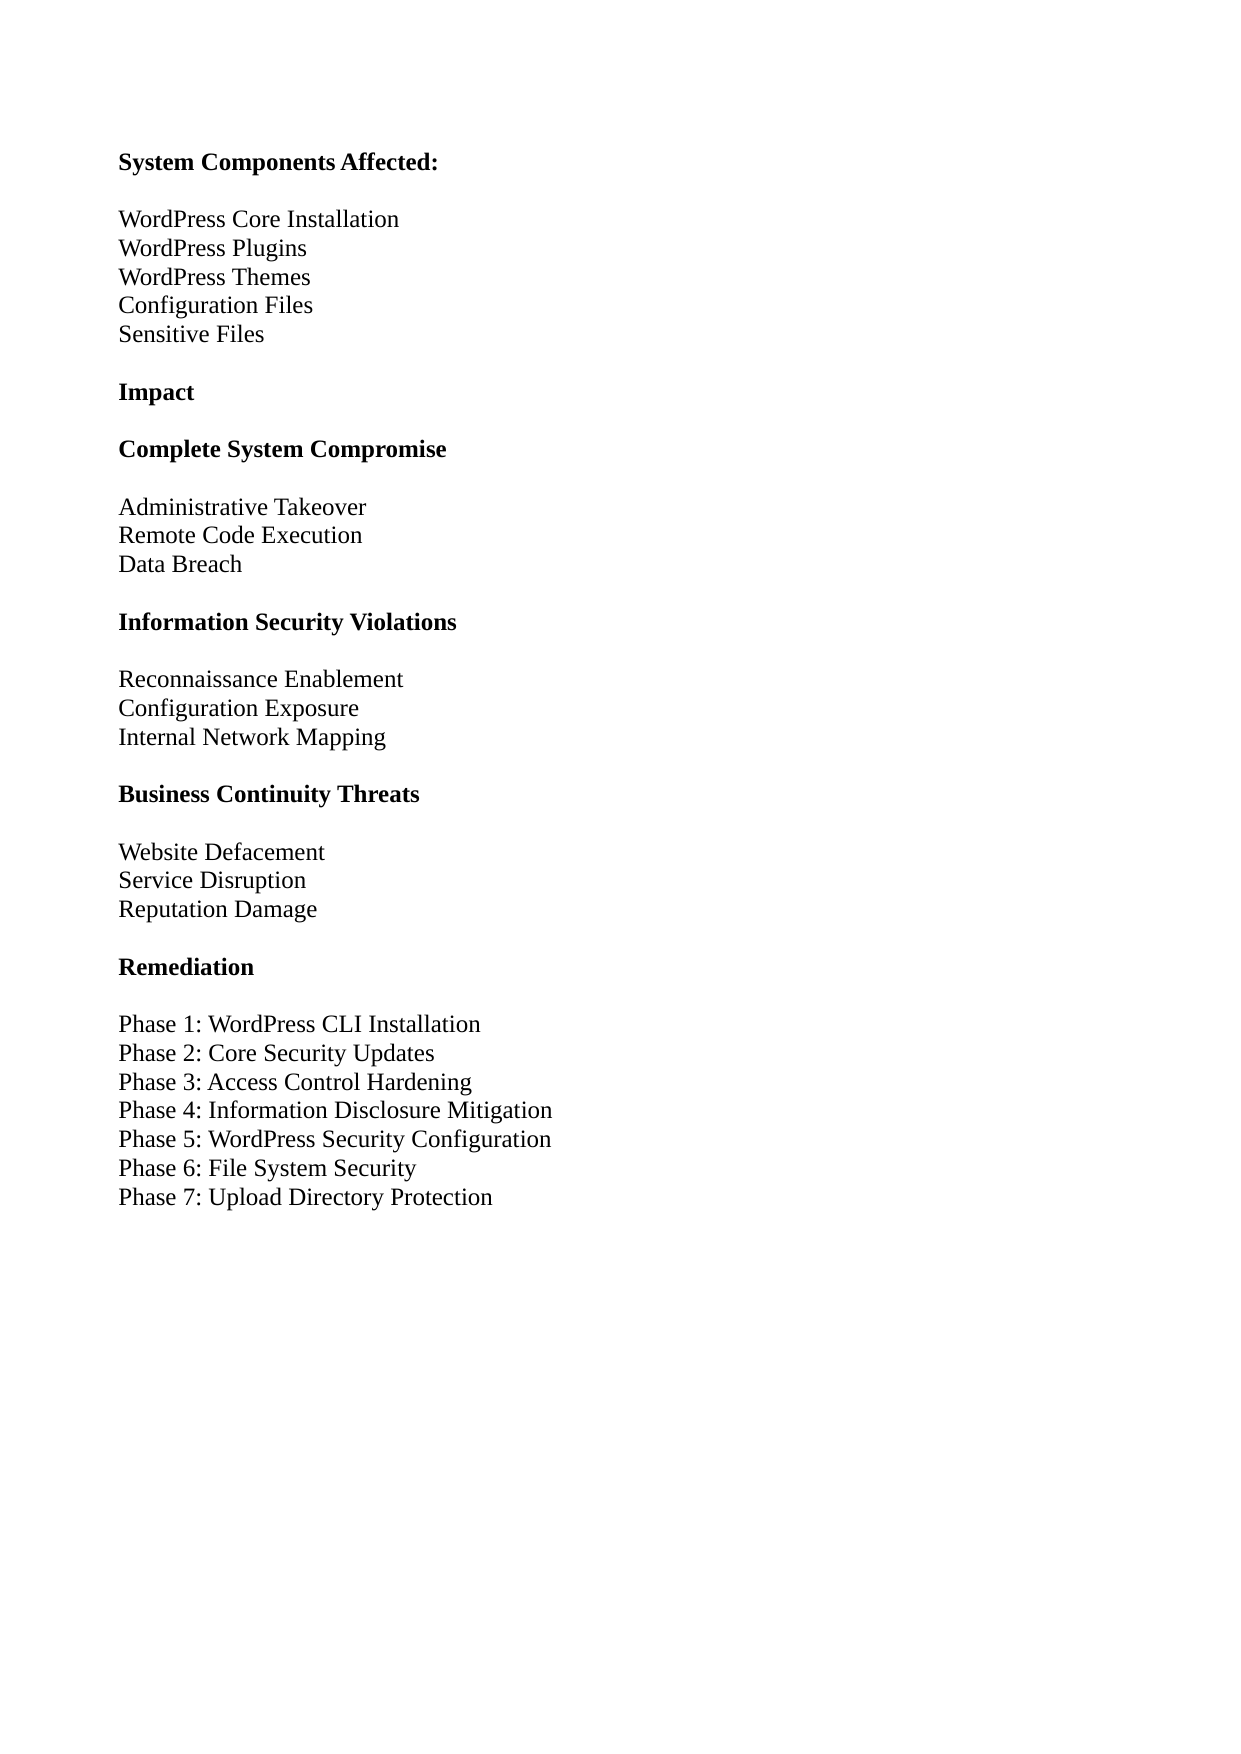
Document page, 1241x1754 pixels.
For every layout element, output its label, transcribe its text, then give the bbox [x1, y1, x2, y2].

text Phase 1: WordPress CLI Installation [118, 1009, 1122, 1038]
text System Components Affected: [118, 147, 1122, 176]
text Website Defacement [118, 837, 1122, 866]
text Phase 7: Upload Directory Protection [118, 1182, 1122, 1211]
text Configuration Exposure [118, 693, 1122, 722]
text Reconnaissance Enablement [118, 664, 1122, 693]
text Service Disruption [118, 866, 1122, 894]
text Phase 6: File System Security [118, 1153, 1122, 1182]
text WordPress Core Installation [118, 204, 1122, 233]
text Internal Network Mapping [118, 722, 1122, 751]
text Impact [118, 377, 1122, 406]
text Phase 4: Information Disclosure Mitigation [118, 1096, 1122, 1124]
text Remediation [118, 952, 1122, 981]
text WordPress Themes [118, 262, 1122, 291]
text Phase 2: Core Security Updates [118, 1038, 1122, 1067]
text Administrative Takeover [118, 492, 1122, 521]
text Information Security Violations [118, 607, 1122, 636]
text Configuration Files [118, 291, 1122, 319]
text Data Breach [118, 549, 1122, 578]
text Phase 5: WordPress Security Configuration [118, 1124, 1122, 1153]
text Complete System Compromise [118, 434, 1122, 463]
text Business Continuity Threats [118, 779, 1122, 808]
text Phase 3: Access Control Hardening [118, 1067, 1122, 1096]
text Sensitive Files [118, 319, 1122, 348]
text WordPress Plugins [118, 233, 1122, 262]
text Reputation Damage [118, 894, 1122, 923]
text Remote Code Execution [118, 521, 1122, 549]
